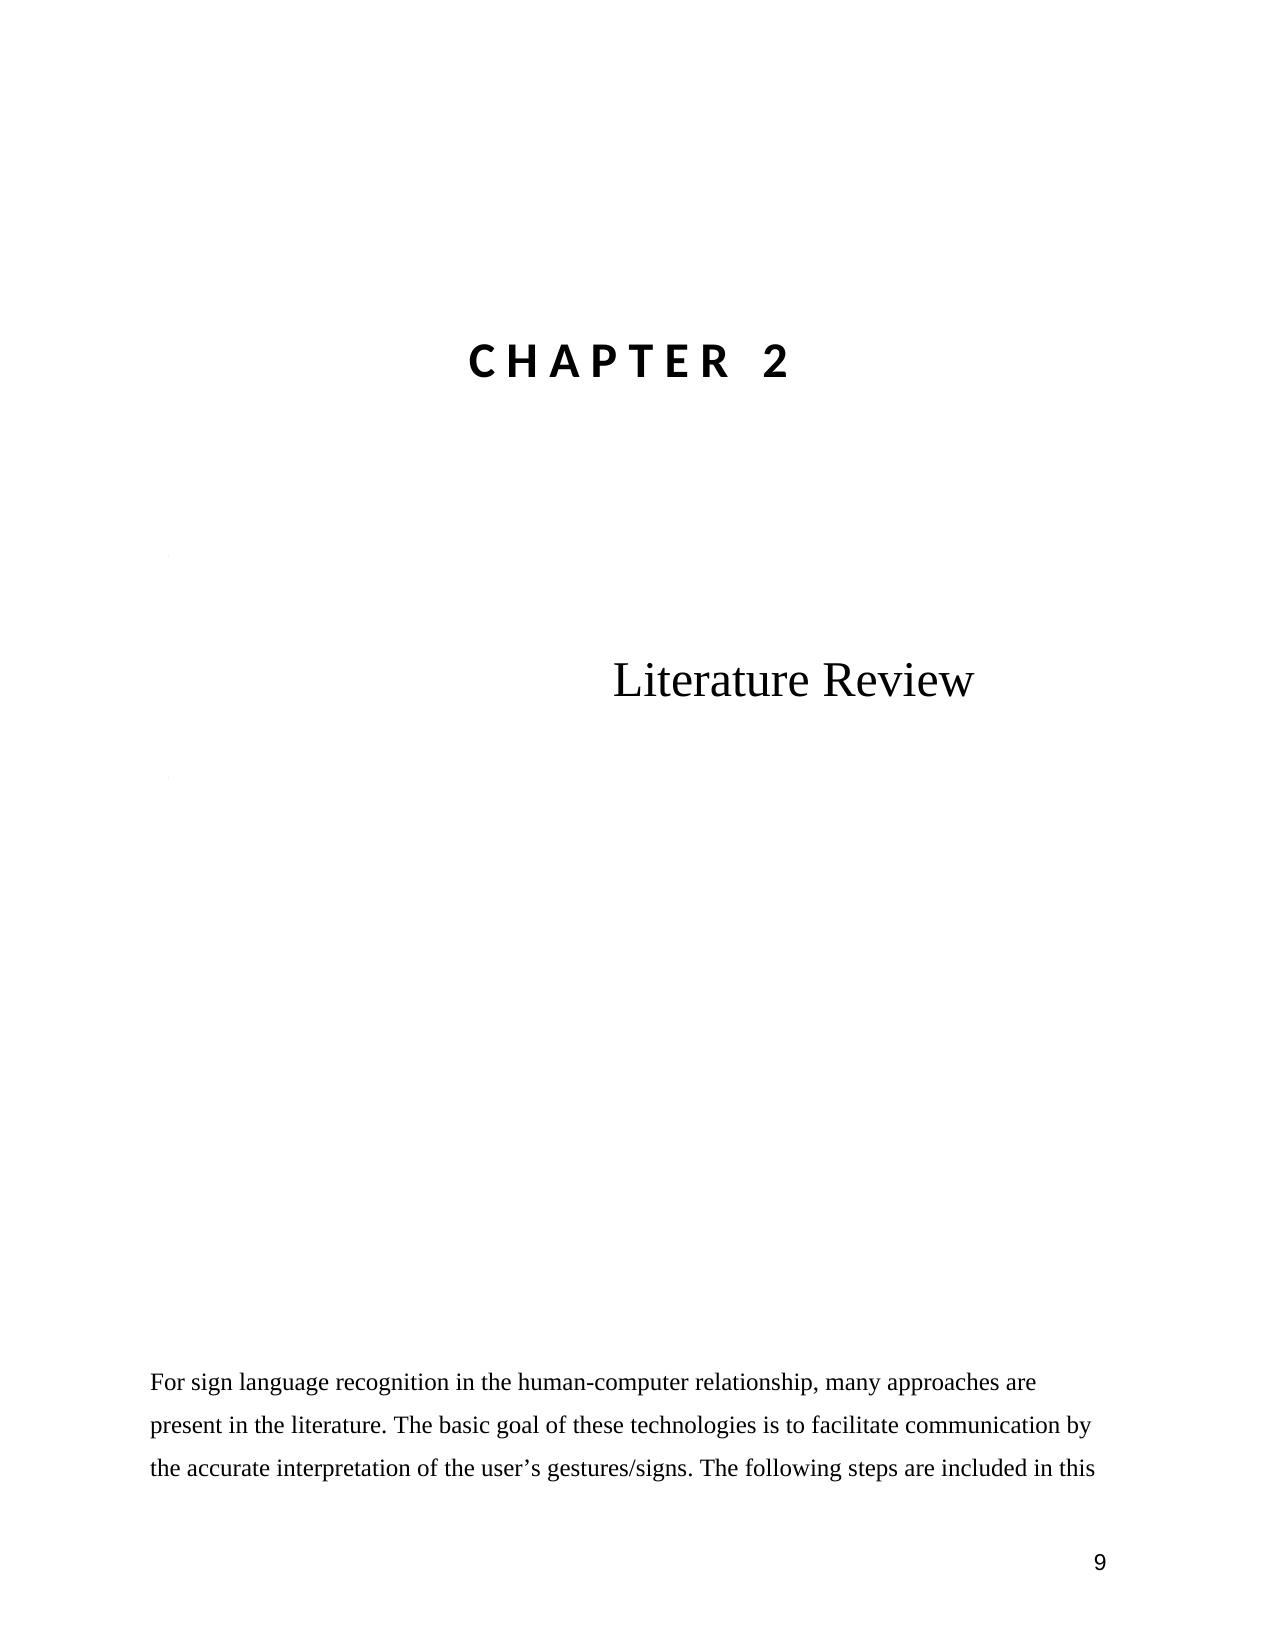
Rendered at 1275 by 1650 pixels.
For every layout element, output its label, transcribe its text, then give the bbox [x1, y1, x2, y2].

text Literature Review [450, 650, 1087, 707]
text For sign language recognition in the human-computer relationship, many approaches are present in the literature. The basic goal of these technologies is to facilitate communication by the accurate interpretation of the user’s gestures/signs. The following steps are included in this [150, 1367, 1106, 1482]
text C H A P T E R 2 [150, 329, 1106, 390]
